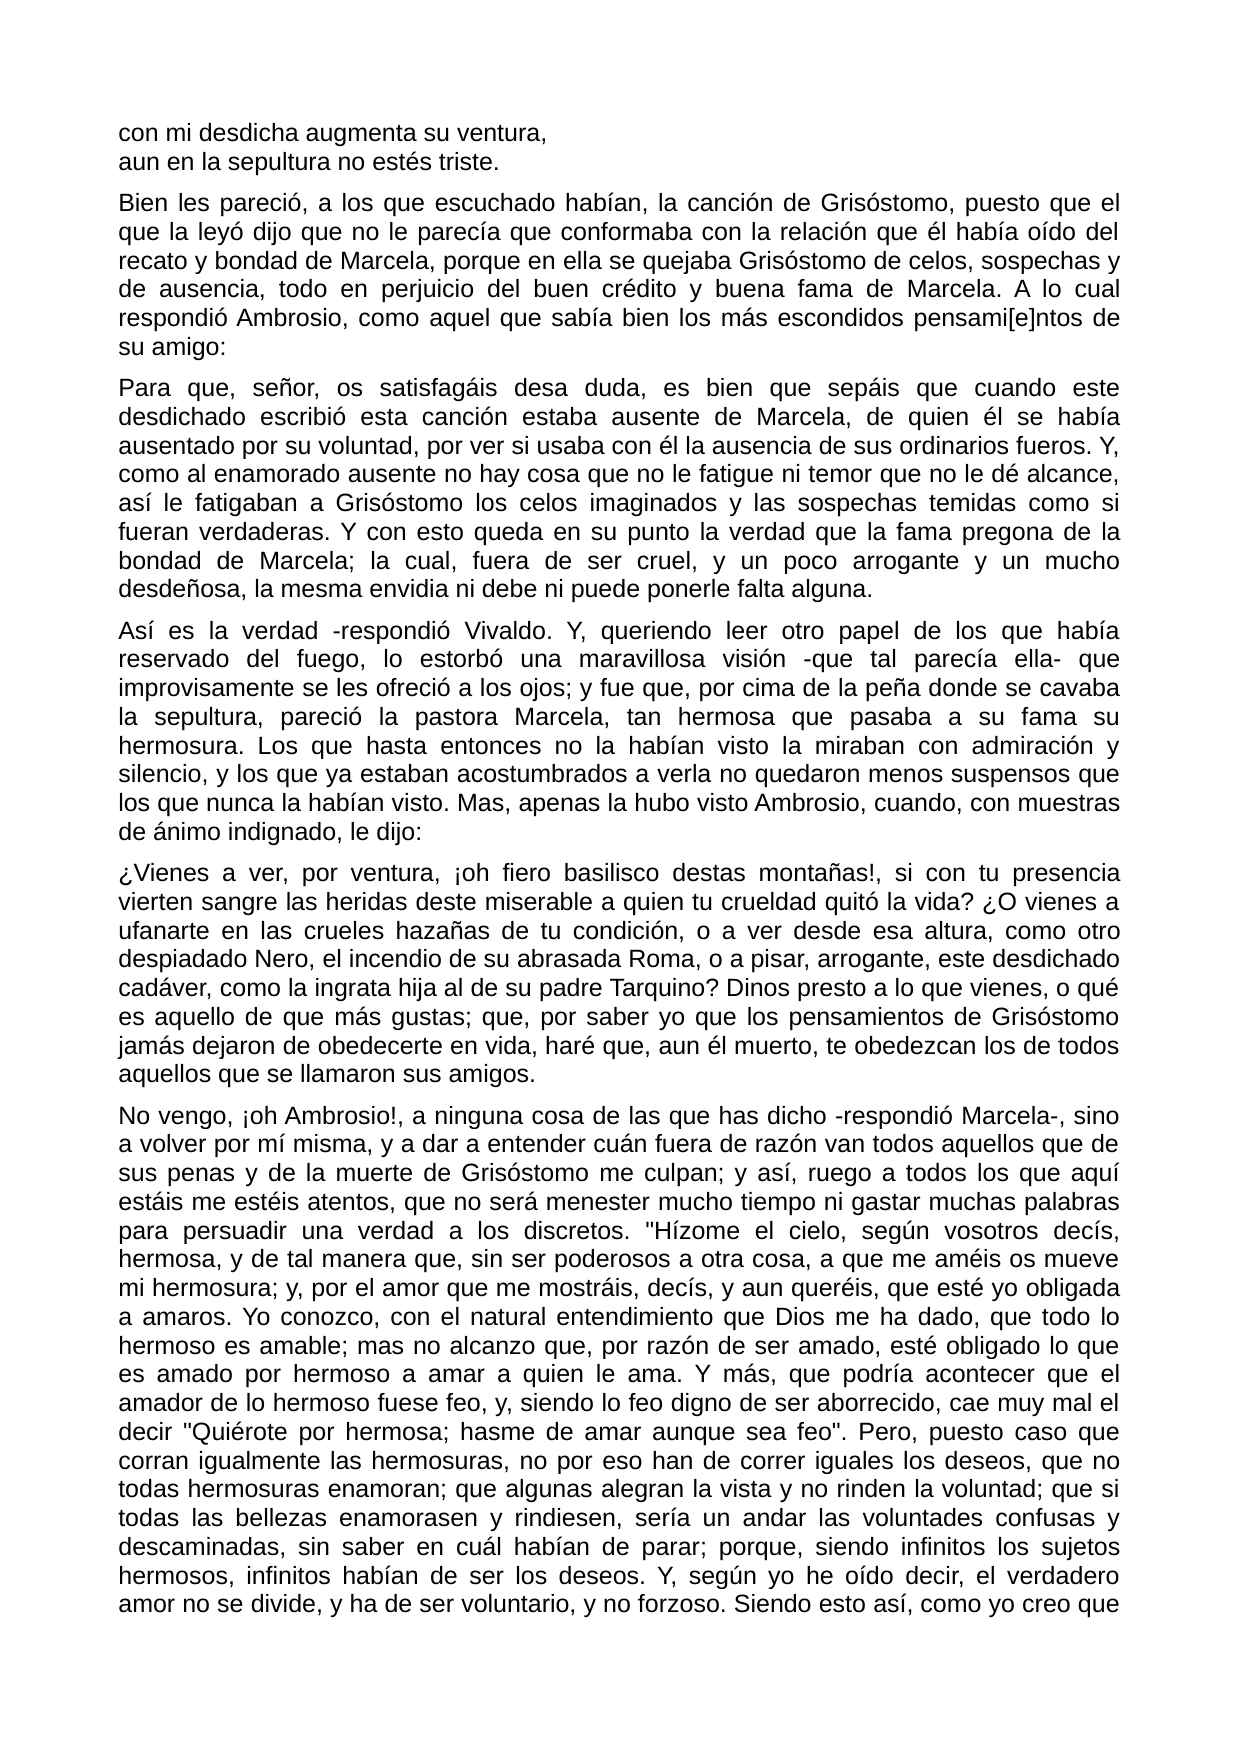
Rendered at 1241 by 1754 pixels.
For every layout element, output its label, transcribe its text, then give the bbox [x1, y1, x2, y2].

text Para que, señor, os satisfagáis desa duda, es bien que sepáis que cuando este desdichado escribió esta canción estaba ausente de Marcela, de quien él se había ausentado por su voluntad, por ver si usaba con él la ausencia de sus ordinarios fueros. Y, como al enamorado ausente no hay cosa que no le fatigue ni temor que no le dé alcance, así le fatigaban a Grisóstomo los celos imaginados y las sospechas temidas como si fueran verdaderas. Y con esto queda en su punto la verdad que la fama pregona de la bondad de Marcela; la cual, fuera de ser cruel, y un poco arrogante y un mucho desdeñosa, la mesma envidia ni debe ni puede ponerle falta alguna. [118, 373, 1122, 603]
text con mi desdicha augmenta su ventura, aun en la sepultura no estés triste. [118, 118, 1122, 176]
text Así es la verdad -respondió Vivaldo. Y, queriendo leer otro papel de los que había reservado del fuego, lo estorbó una maravillosa visión -que tal parecía ella- que improvisamente se les ofreció a los ojos; y fue que, por cima de la peña donde se cavaba la sepultura, pareció la pastora Marcela, tan hermosa que pasaba a su fama su hermosura. Los que hasta entonces no la habían visto la miraban con admiración y silencio, y los que ya estaban acostumbrados a verla no quedaron menos suspensos que los que nunca la habían visto. Mas, apenas la hubo visto Ambrosio, cuando, con muestras de ánimo indignado, le dijo: [118, 616, 1122, 846]
text Bien les pareció, a los que escuchado habían, la canción de Grisóstomo, puesto que el que la leyó dijo que no le parecía que conformaba con la relación que él había oído del recato y bondad de Marcela, porque en ella se quejaba Grisóstomo de celos, sospechas y de ausencia, todo en perjuicio del buen crédito y buena fama de Marcela. A lo cual respondió Ambrosio, como aquel que sabía bien los más escondidos pensami[e]ntos de su amigo: [118, 188, 1122, 361]
text ¿Vienes a ver, por ventura, ¡oh fiero basilisco destas montañas!, si con tu presencia vierten sangre las heridas deste miserable a quien tu crueldad quitó la vida? ¿O vienes a ufanarte en las crueles hazañas de tu condición, o a ver desde esa altura, como otro despiadado Nero, el incendio de su abrasada Roma, o a pisar, arrogante, este desdichado cadáver, como la ingrata hija al de su padre Tarquino? Dinos presto a lo que vienes, o qué es aquello de que más gustas; que, por saber yo que los pensamientos de Grisóstomo jamás dejaron de obedecerte en vida, haré que, aun él muerto, te obedezcan los de todos aquellos que se llamaron sus amigos. [118, 858, 1122, 1088]
text No vengo, ¡oh Ambrosio!, a ninguna cosa de las que has dicho -respondió Marcela-, sino a volver por mí misma, y a dar a entender cuán fuera de razón van todos aquellos que de sus penas y de la muerte de Grisóstomo me culpan; y así, ruego a todos los que aquí estáis me estéis atentos, que no será menester mucho tiempo ni gastar muchas palabras para persuadir una verdad a los discretos. "Hízome el cielo, según vosotros decís, hermosa, y de tal manera que, sin ser poderosos a otra cosa, a que me améis os mueve mi hermosura; y, por el amor que me mostráis, decís, y aun queréis, que esté yo obligada a amaros. Yo conozco, con el natural entendimiento que Dios me ha dado, que todo lo hermoso es amable; mas no alcanzo que, por razón de ser amado, esté obligado lo que es amado por hermoso a amar a quien le ama. Y más, que podría acontecer que el amador de lo hermoso fuese feo, y, siendo lo feo digno de ser aborrecido, cae muy mal el decir "Quiérote por hermosa; hasme de amar aunque sea feo". Pero, puesto caso que corran igualmente las hermosuras, no por eso han de correr iguales los deseos, que no todas hermosuras enamoran; que algunas alegran la vista y no rinden la voluntad; que si todas las bellezas enamorasen y rindiesen, sería un andar las voluntades confusas y descaminadas, sin saber en cuál habían de parar; porque, siendo infinitos los sujetos hermosos, infinitos habían de ser los deseos. Y, según yo he oído decir, el verdadero amor no se divide, y ha de ser voluntario, y no forzoso. Siendo esto así, como yo creo que [118, 1101, 1122, 1618]
